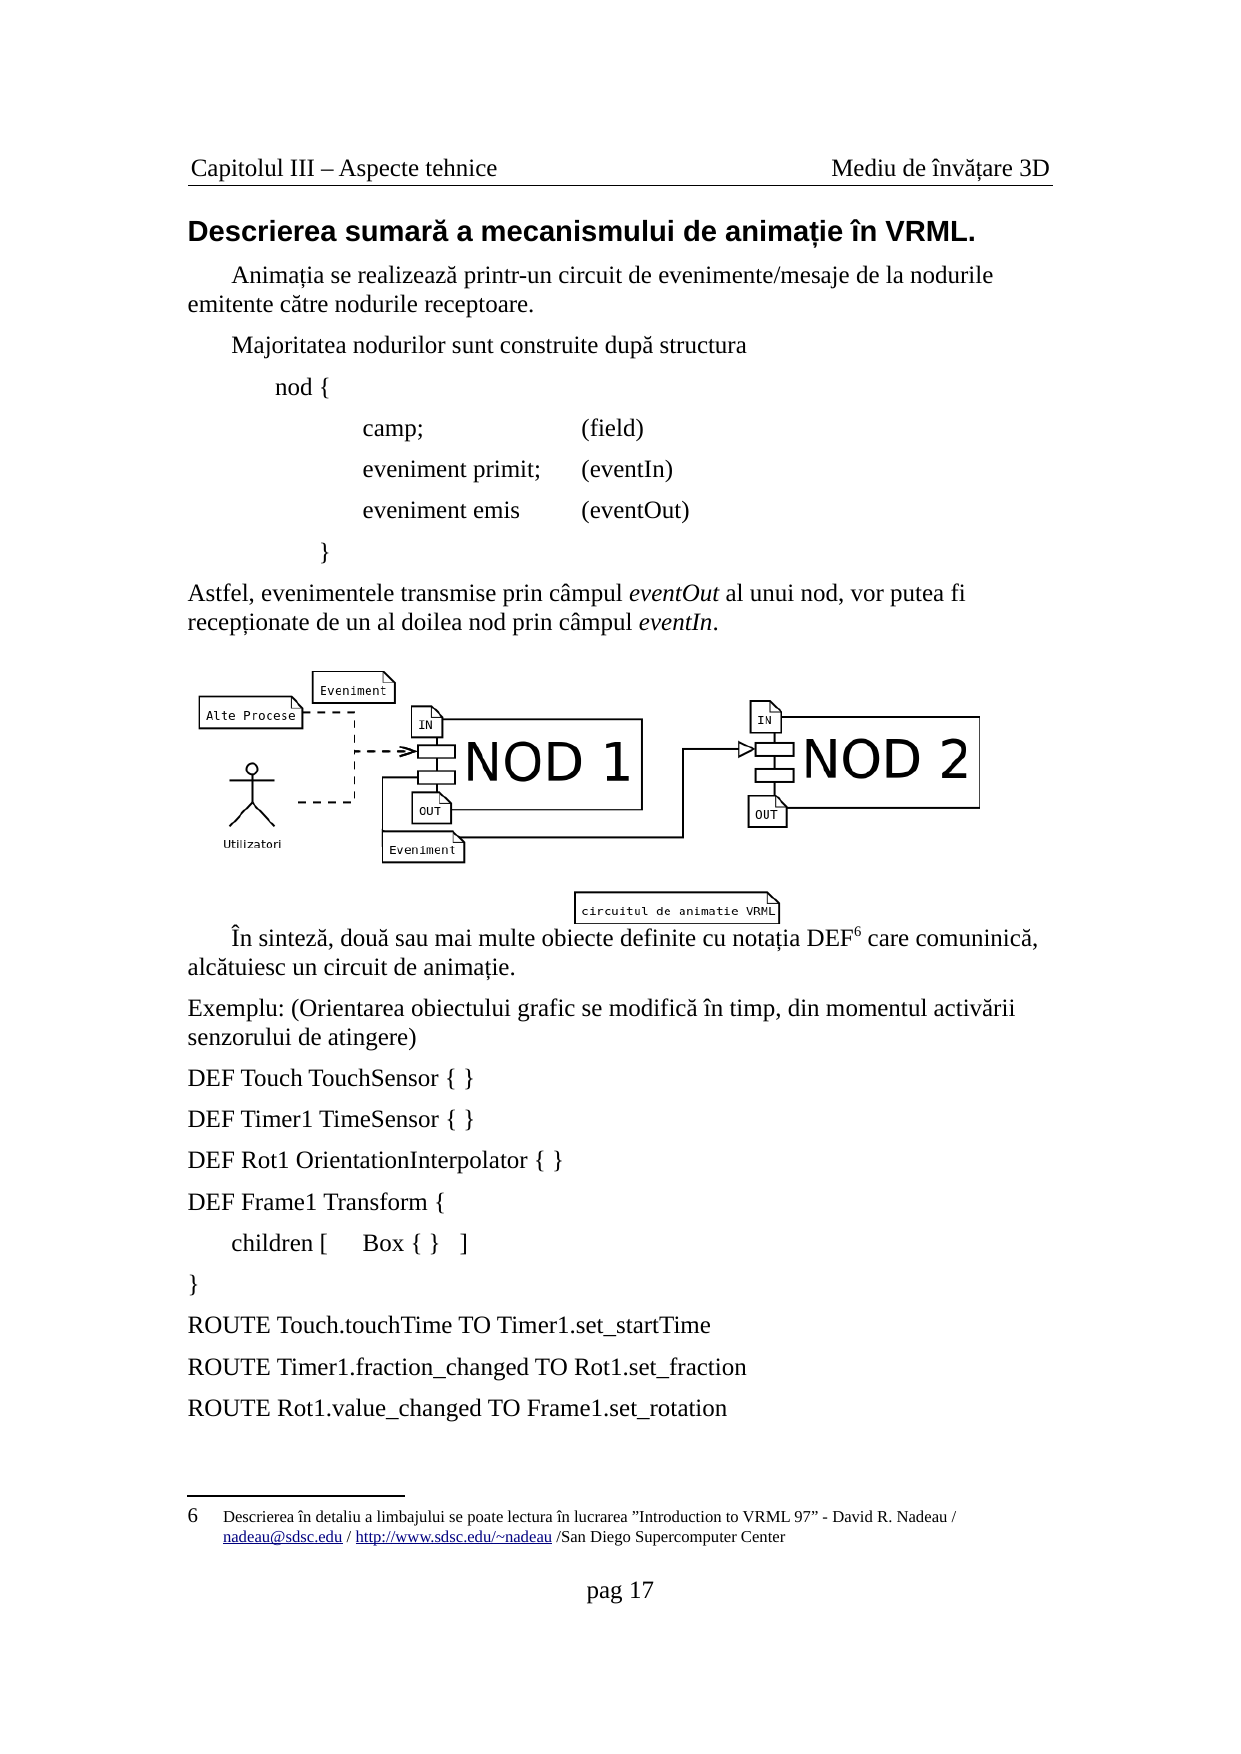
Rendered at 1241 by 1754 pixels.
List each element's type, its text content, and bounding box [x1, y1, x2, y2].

text } [187, 537, 1053, 565]
text DEF Timer1 TimeSensor { } [187, 1104, 1053, 1133]
text DEF Frame1 Transform { [187, 1187, 1053, 1216]
text children [ Box { } ] [187, 1228, 1053, 1257]
text Exemplu: (Orientarea obiectului grafic se modifică în timp, din momentul activării senzorului de atingere) [187, 993, 1053, 1051]
text DEF Rot1 OrientationInterpolator { } [187, 1146, 1053, 1174]
subtitle Descrierea sumară a mecanismului de animație în VRML. [187, 214, 1053, 248]
text camp; (field) [187, 413, 1053, 442]
text Majoritatea nodurilor sunt construite după structura [187, 330, 1053, 359]
text ROUTE Rot1.value_changed TO Frame1.set_rotation [187, 1393, 1053, 1422]
text Astfel, evenimentele transmise prin câmpul eventOut al unui nod, vor putea fi recepționate de un al doilea nod prin câmpul eventIn. [187, 578, 1053, 635]
text Descrierea în detaliu a limbajului se poate lectura în lucrarea ”Introduction to VRML 97” - David R. Nadeau / nadeau@sdsc.edu / http://www.sdsc.edu/~nadeau /San Diego Supercomputer Center [187, 1502, 1053, 1546]
text Animația se realizează printr-un circuit de evenimente/mesaje de la nodurile emitente către nodurile receptoare. [187, 260, 1053, 318]
text ROUTE Touch.touchTime TO Timer1.set_startTime [187, 1311, 1053, 1339]
text eveniment primit; (eventIn) [187, 454, 1053, 483]
text ROUTE Timer1.fraction_changed TO Rot1.set_fraction [187, 1352, 1053, 1381]
text DEF Touch TouchSensor { } [187, 1063, 1053, 1092]
picture [198, 671, 980, 924]
text nod { [187, 372, 1053, 400]
text În sinteză, două sau mai multe obiecte definite cu notația DEF care comuninică, alcătuiesc un circuit de animație. [187, 648, 1053, 981]
text } [187, 1269, 1053, 1298]
text eveniment emis (eventOut) [187, 495, 1053, 524]
